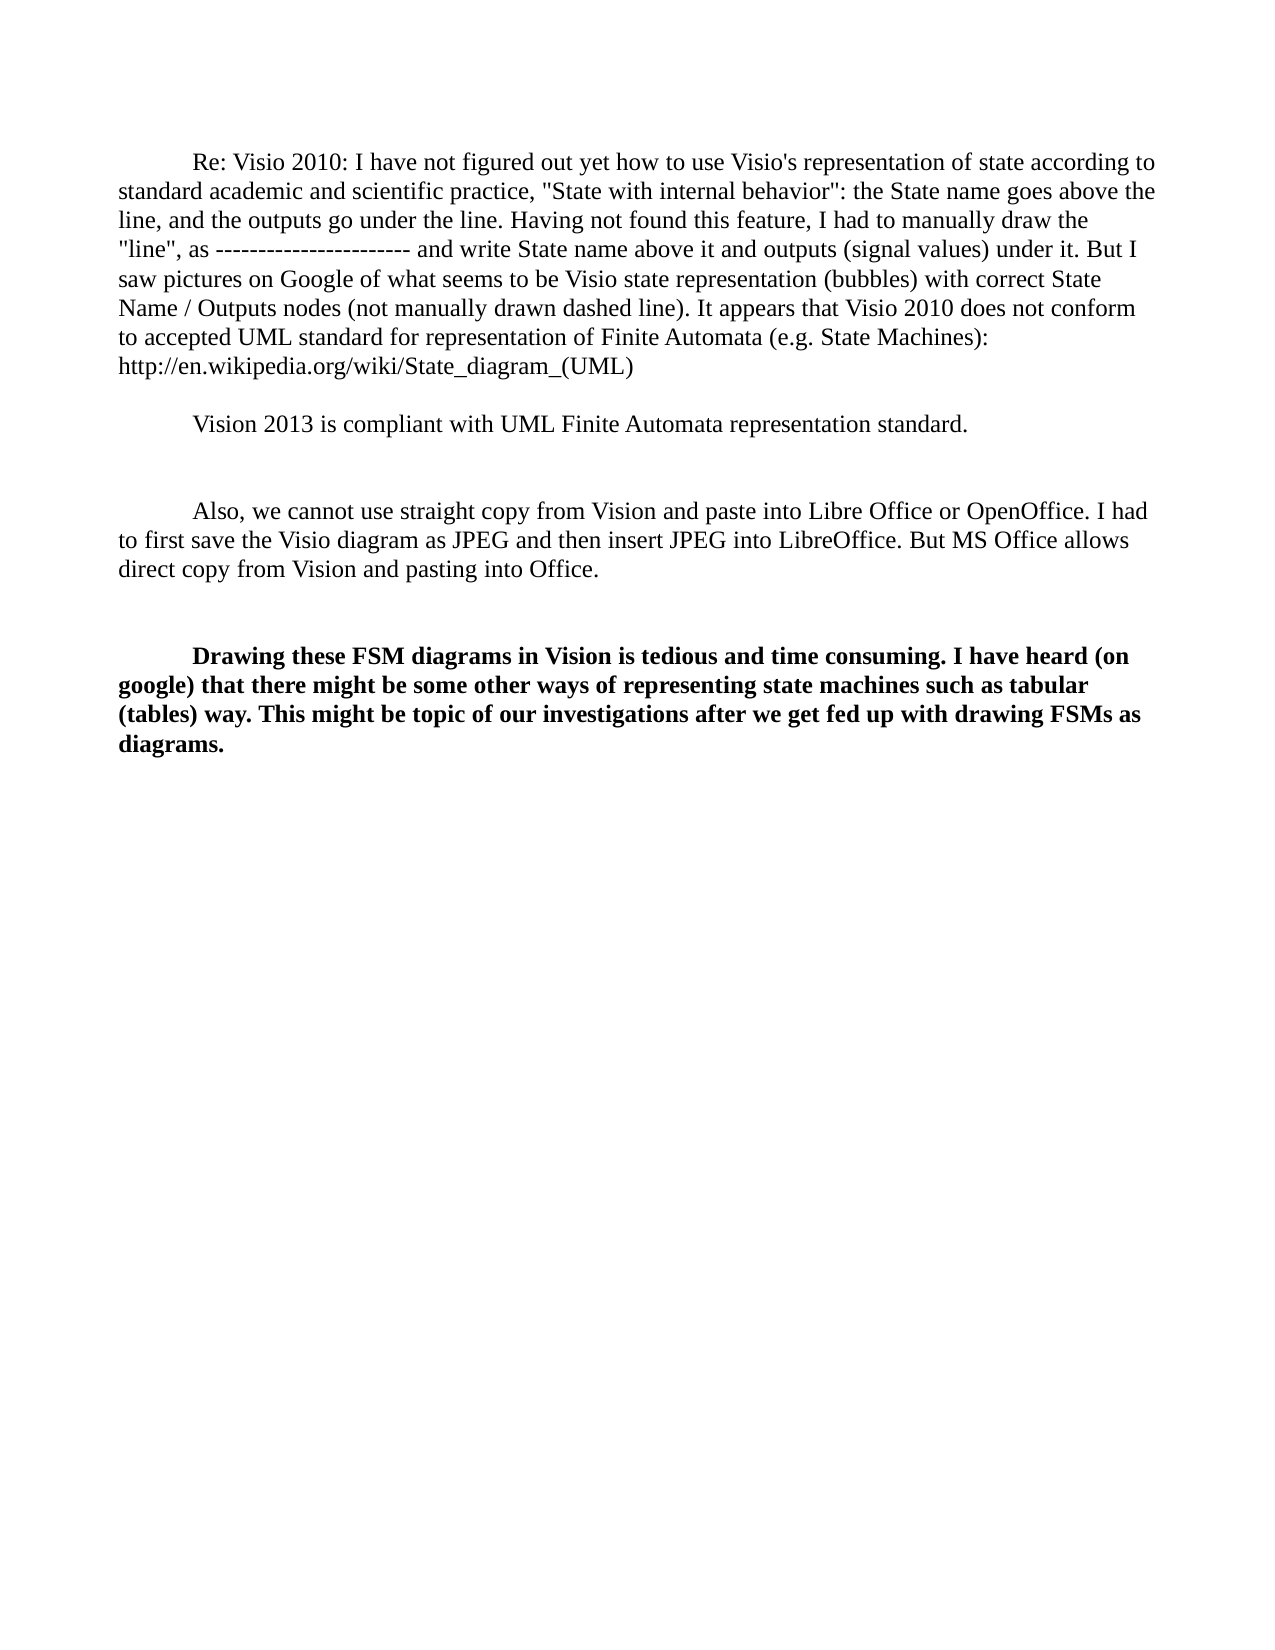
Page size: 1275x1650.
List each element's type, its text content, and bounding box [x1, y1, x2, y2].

text Drawing these FSM diagrams in Vision is tedious and time consuming. I have heard (on google) that there might be some other ways of representing state machines such as tabular (tables) way. This might be topic of our investigations after we get fed up with drawing FSMs as diagrams. [118, 641, 1157, 757]
text Re: Visio 2010: I have not figured out yet how to use Visio's representation of state according to standard academic and scientific practice, "State with internal behavior": the State name goes above the line, and the outputs go under the line. Having not found this feature, I had to manually draw the "line", as ----------------------- and write State name above it and outputs (signal values) under it. But I saw pictures on Google of what seems to be Visio state representation (bubbles) with correct State Name / Outputs nodes (not manually drawn dashed line). It appears that Visio 2010 does not conform to accepted UML standard for representation of Finite Automata (e.g. State Machines): http://en.wikipedia.org/wiki/State_diagram_(UML) [118, 147, 1157, 380]
text Also, we cannot use straight copy from Vision and paste into Libre Office or OpenOffice. I had to first save the Visio diagram as JPEG and then insert JPEG into LibreOffice. But MS Office allows direct copy from Vision and pasting into Office. [118, 496, 1157, 583]
text Vision 2013 is compliant with UML Finite Automata representation standard. [118, 409, 1157, 438]
